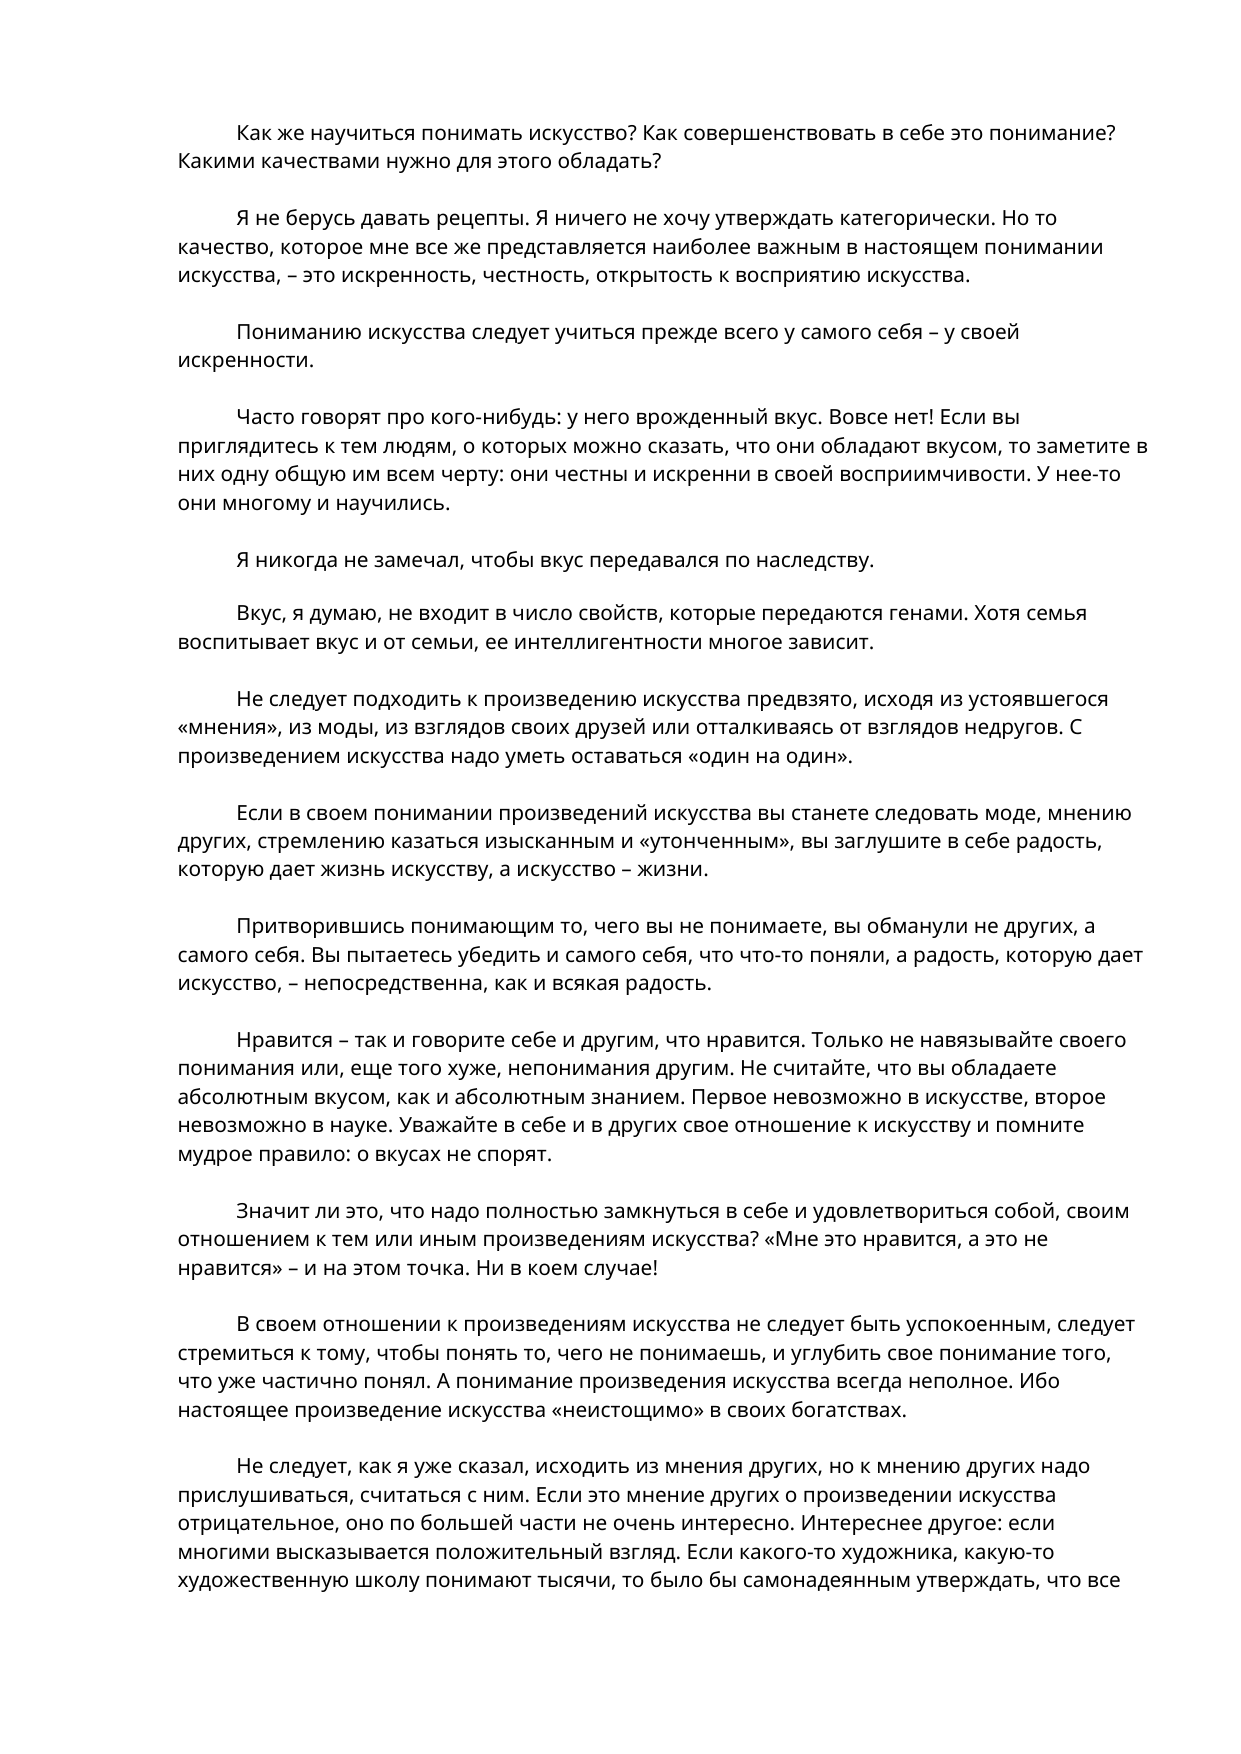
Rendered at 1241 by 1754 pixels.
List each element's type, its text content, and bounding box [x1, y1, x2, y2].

text Не следует подходить к произведению искусства предвзято, исходя из устоявшегося «мнения», из моды, из взглядов своих друзей или отталкиваясь от взглядов недругов. С произведением искусства надо уметь оставаться «один на один». [177, 684, 1152, 798]
text Не следует, как я уже сказал, исходить из мнения других, но к мнению других надо прислушиваться, считаться с ним. Если это мнение других о произведении искусства отрицательное, оно по большей части не очень интересно. Интереснее другое: если многими высказывается положительный взгляд. Если какого-то художника, какую-то художественную школу понимают тысячи, то было бы самонадеянным утверждать, что все [177, 1452, 1152, 1594]
text Нравится – так и говорите себе и другим, что нравится. Только не навязывайте своего понимания или, еще того хуже, непонимания другим. Не считайте, что вы обладаете абсолютным вкусом, как и абсолютным знанием. Первое невозможно в искусстве, второе невозможно в науке. Уважайте в себе и в других свое отношение к искусству и помните мудрое правило: о вкусах не спорят. [177, 1025, 1152, 1196]
text Вкус, я думаю, не входит в число свойств, которые передаются генами. Хотя семья воспитывает вкус и от семьи, ее интеллигентности многое зависит. [177, 598, 1152, 684]
text Значит ли это, что надо полностью замкнуться в себе и удовлетвориться собой, своим отношением к тем или иным произведениям искусства? «Мне это нравится, а это не нравится» – и на этом точка. Ни в коем случае! [177, 1196, 1152, 1309]
text Пониманию искусства следует учиться прежде всего у самого себя – у своей искренности. [177, 317, 1152, 402]
text Как же научиться понимать искусство? Как совершенствовать в себе это понимание? Какими качествами нужно для этого обладать? [177, 118, 1152, 203]
text В своем отношении к произведениям искусства не следует быть успокоенным, следует стремиться к тому, чтобы понять то, чего не понимаешь, и углубить свое понимание того, что уже частично понял. А понимание произведения искусства всегда неполное. Ибо настоящее произведение искусства «неистощимо» в своих богатствах. [177, 1309, 1152, 1452]
text Я не берусь давать рецепты. Я ничего не хочу утверждать категорически. Но то качество, которое мне все же представляется наиболее важным в настоящем понимании искусства, – это искренность, честность, открытость к восприятию искусства. [177, 203, 1152, 317]
text Если в своем понимании произведений искусства вы станете следовать моде, мнению других, стремлению казаться изысканным и «утонченным», вы заглушите в себе радость, которую дает жизнь искусству, а искусство – жизни. [177, 798, 1152, 911]
text Часто говорят про кого-нибудь: у него врожденный вкус. Вовсе нет! Если вы приглядитесь к тем людям, о которых можно сказать, что они обладают вкусом, то заметите в них одну общую им всем черту: они честны и искренни в своей восприимчивости. У нее-то они многому и научились. [177, 402, 1152, 545]
text Я никогда не замечал, чтобы вкус передавался по наследству. [177, 545, 1152, 598]
text Притворившись понимающим то, чего вы не понимаете, вы обманули не других, а самого себя. Вы пытаетесь убедить и самого себя, что что-то поняли, а радость, которую дает искусство, – непосредственна, как и всякая радость. [177, 911, 1152, 1025]
